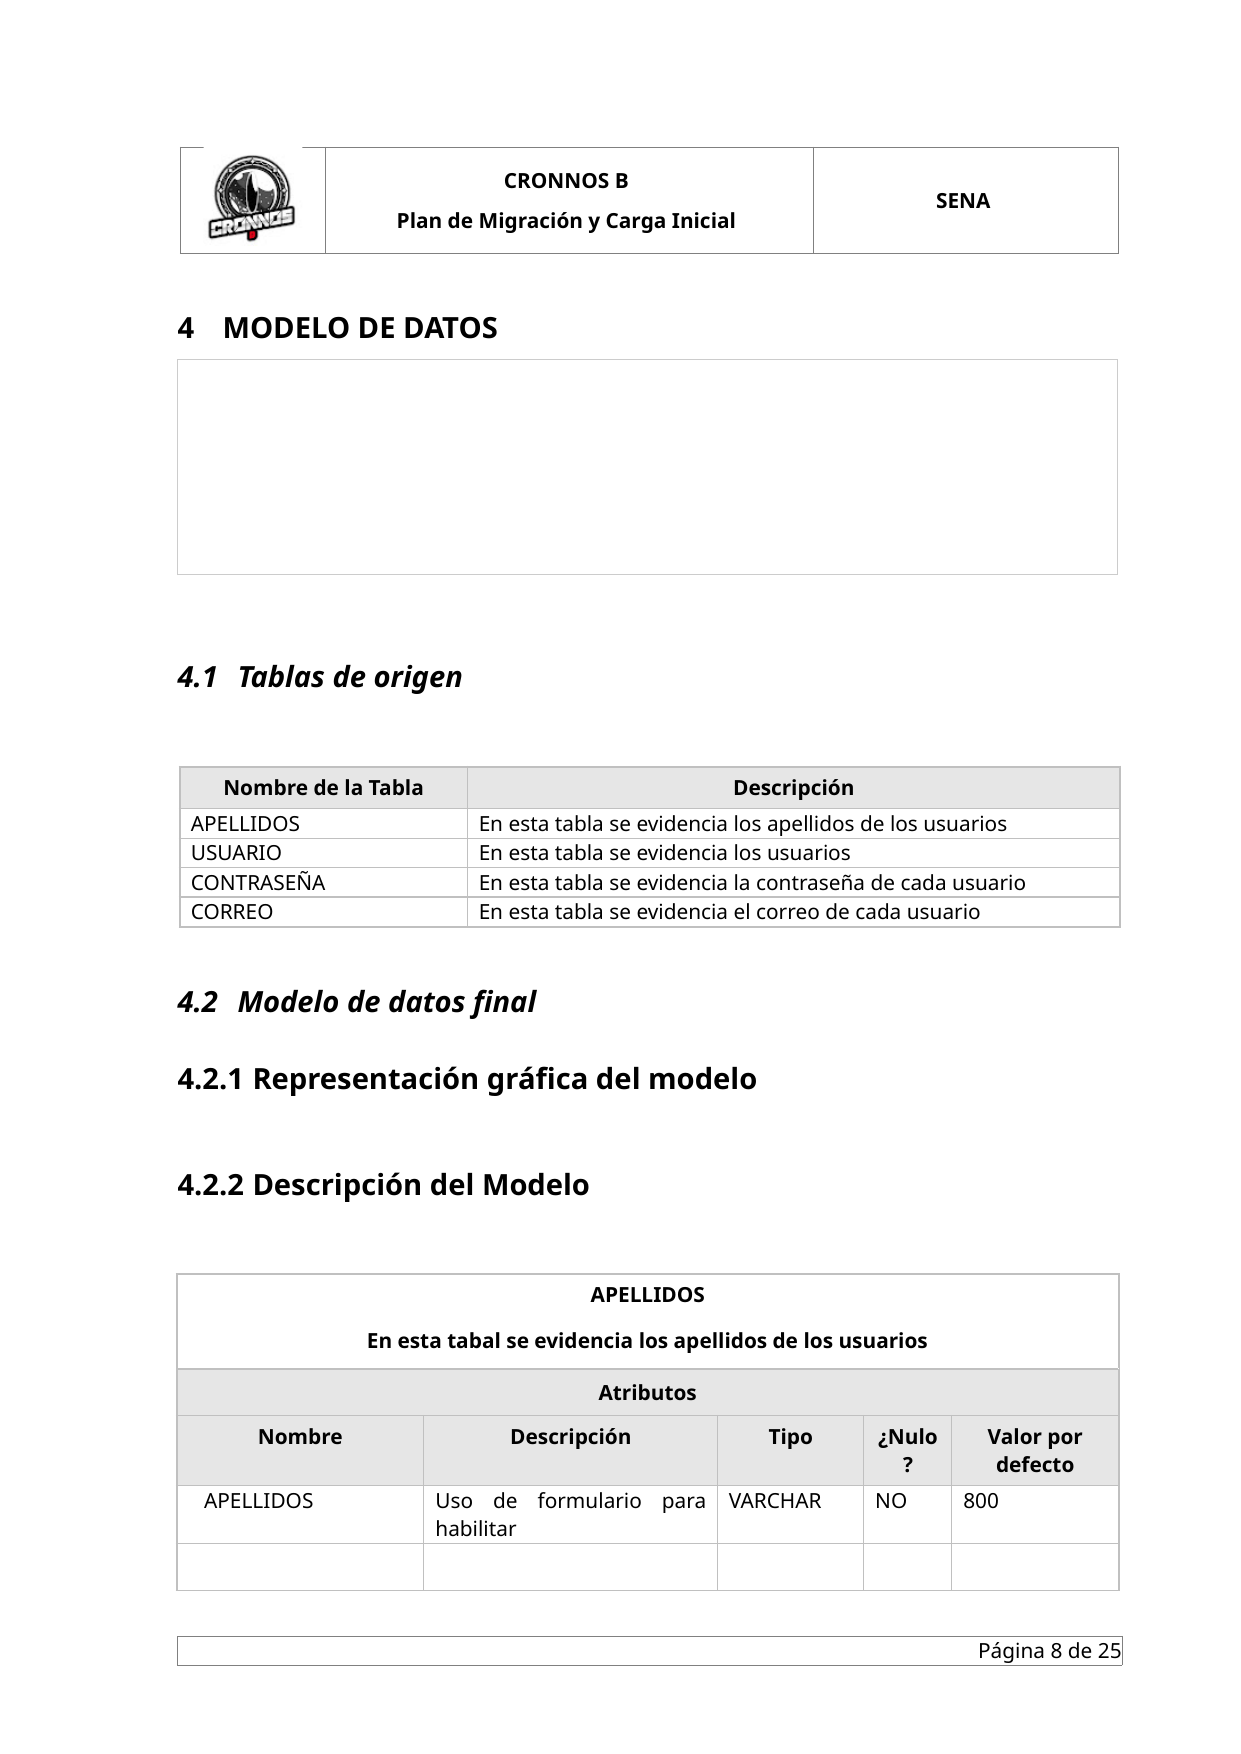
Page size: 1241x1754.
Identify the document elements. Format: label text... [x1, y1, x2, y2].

table_cell APELLIDOS [181, 809, 467, 837]
table_cell ¿Nulo? [864, 1416, 951, 1485]
table_header Descripción [468, 768, 1119, 808]
table_cell 800 [952, 1486, 1118, 1543]
subtitle Modelo de datos final [177, 981, 1122, 1021]
table_cell En esta tabla se evidencia los usuarios [468, 839, 1119, 867]
table_cell [718, 1544, 863, 1590]
table_cell Descripción [424, 1416, 717, 1485]
table_cell USUARIO [181, 839, 467, 867]
table_cell [178, 1544, 423, 1590]
table_header APELLIDOS [178, 1275, 1118, 1320]
table_cell En esta tabal se evidencia los apellidos de los usuarios [178, 1320, 1118, 1367]
table_cell En esta tabla se evidencia el correo de cada usuario [468, 898, 1119, 926]
table_header Nombre de la Tabla [181, 768, 467, 808]
table_cell APELLIDOS [178, 1486, 423, 1543]
subtitle Tablas de origen [177, 656, 1122, 696]
table_cell [864, 1544, 951, 1590]
table_cell [424, 1544, 717, 1590]
table_cell Atributos [178, 1370, 1118, 1415]
table_cell En esta tabla se evidencia los apellidos de los usuarios [468, 809, 1119, 837]
table_cell [952, 1544, 1118, 1590]
table_cell CORREO [181, 898, 467, 926]
subtitle Representación gráfica del modelo [177, 1058, 1122, 1098]
table_cell Valor por defecto [952, 1416, 1118, 1485]
table_cell NO [864, 1486, 951, 1543]
table_cell Nombre [178, 1416, 423, 1485]
subtitle Descripción del Modelo [177, 1164, 1122, 1203]
table_cell Uso de formulario para habilitar [424, 1486, 717, 1543]
table_cell Tipo [718, 1416, 863, 1485]
table_cell VARCHAR [718, 1486, 863, 1543]
subtitle MODELO DE DATOS [177, 307, 1122, 347]
table_cell En esta tabla se evidencia la contraseña de cada usuario [468, 868, 1119, 896]
table_cell CONTRASEÑA [181, 868, 467, 896]
